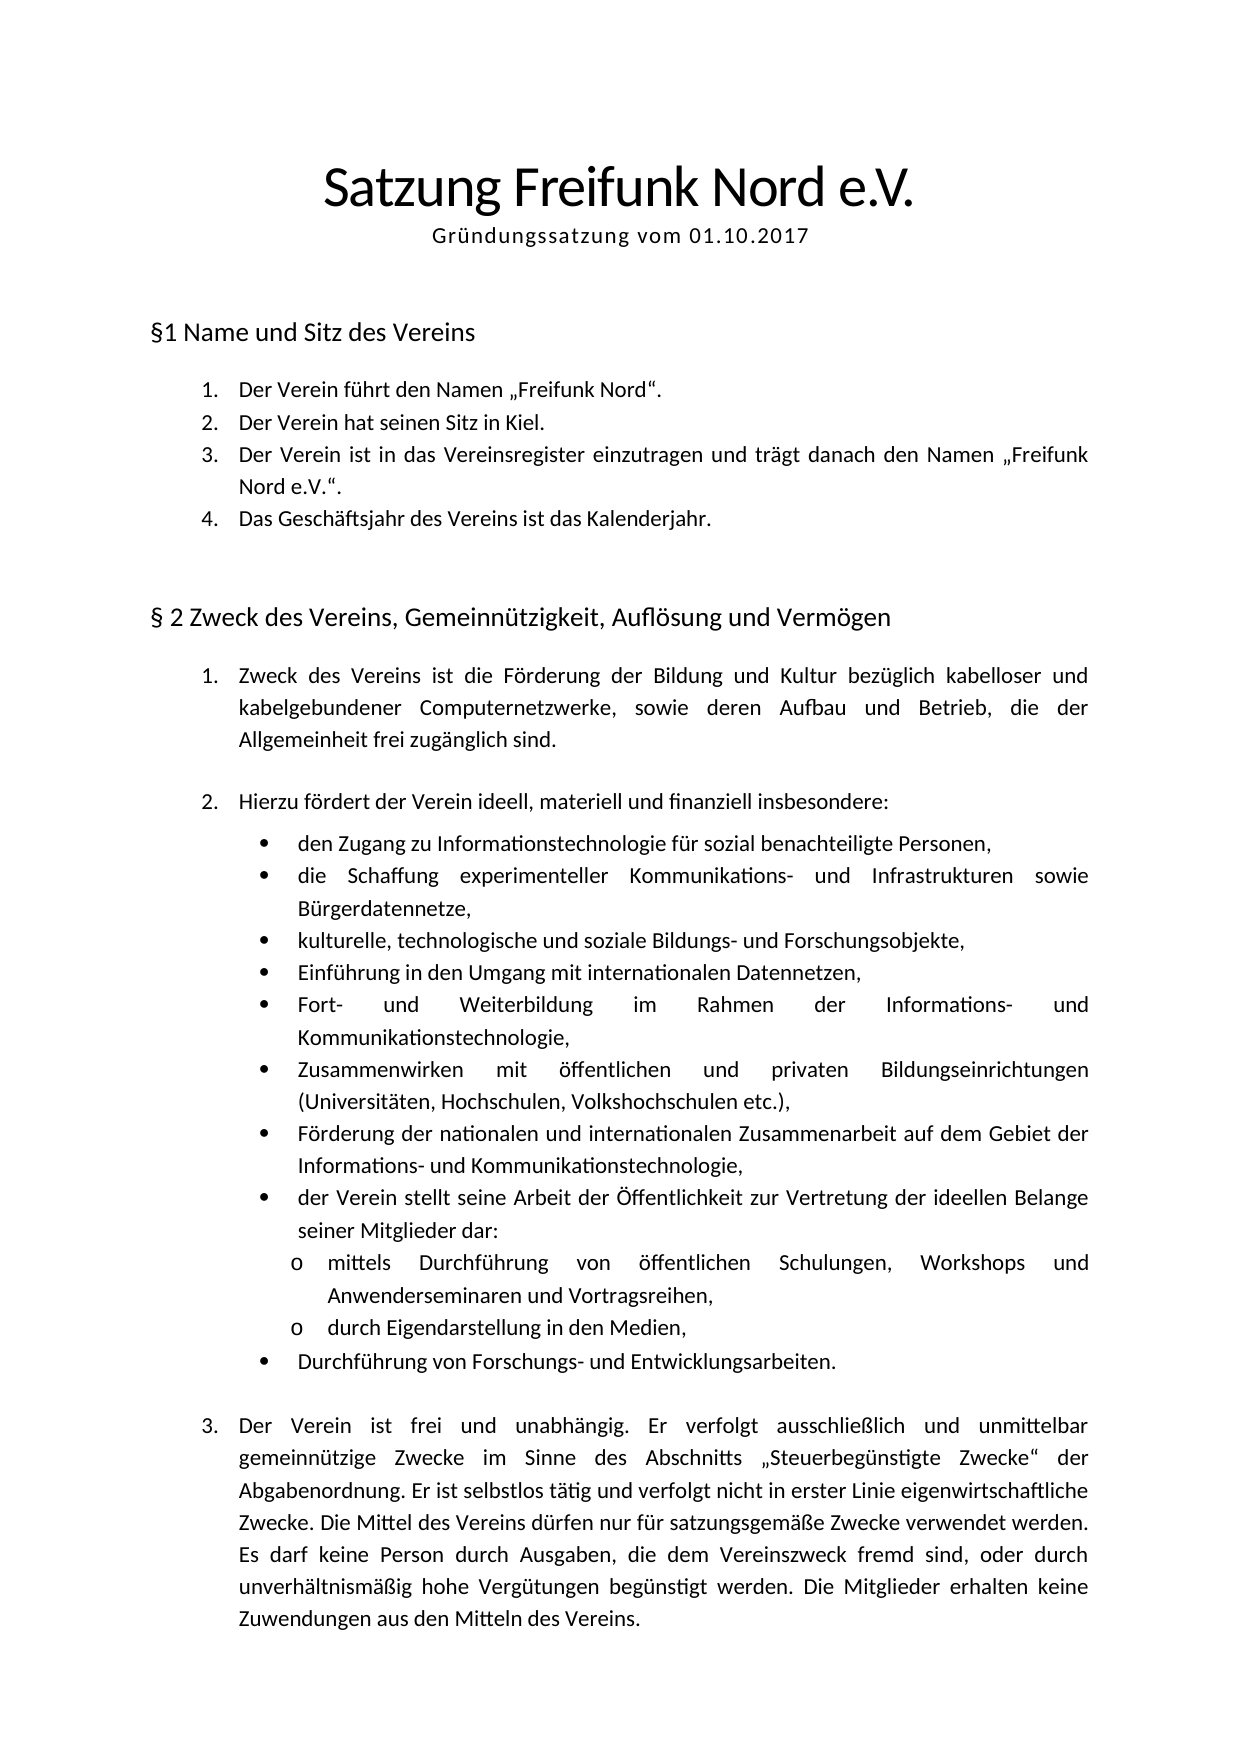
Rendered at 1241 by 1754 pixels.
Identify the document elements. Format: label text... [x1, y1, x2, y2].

list mittels Durchführung von öffentlichen Schulungen, Workshops und Anwenderseminaren und Vortragsreihen, [290, 1248, 1090, 1309]
list die Schaffung experimenteller Kommunikations- und Infrastrukturen sowie Bürgerdatennetze, [260, 862, 1090, 922]
list kulturelle, technologische und soziale Bildungs- und Forschungsobjekte, [260, 926, 1090, 954]
list der Verein stellt seine Arbeit der Öffentlichkeit zur Vertretung der ideellen Belange seiner Mitglieder dar: [260, 1183, 1090, 1244]
subtitle Gründungssatzung vom 01.10.2017 [150, 221, 1090, 249]
list Durchführung von Forschungs- und Entwicklungsarbeiten. [260, 1347, 1090, 1375]
list den Zugang zu Informationstechnologie für sozial benachteiligte Personen, [260, 829, 1090, 857]
list Hierzu fördert der Verein ideell, materiell und finanziell insbesondere: [201, 787, 1090, 816]
list Der Verein führt den Namen „Freifunk Nord“. [201, 376, 1090, 404]
list Einführung in den Umgang mit internationalen Datennetzen, [260, 958, 1090, 986]
list Der Verein ist frei und unabhängig. Er verfolgt ausschließlich und unmittelbar gemeinnützige Zwecke im Sinne des Abschnitts „Steuerbegünstigte Zwecke“ der Abgabenordnung. Er ist selbstlos tätig und verfolgt nicht in erster Linie eigenwirtschaftliche Zwecke. Die Mittel des Vereins dürfen nur für satzungsgemäße Zwecke verwendet werden. Es darf keine Person durch Ausgaben, die dem Vereinszweck fremd sind, oder durch unverhältnismäßig hohe Vergütungen begünstigt werden. Die Mitglieder erhalten keine Zuwendungen aus den Mitteln des Vereins. [201, 1411, 1090, 1632]
list Das Geschäftsjahr des Vereins ist das Kalenderjahr. [201, 504, 1090, 532]
list Der Verein ist in das Vereinsregister einzutragen und trägt danach den Namen „Freifunk Nord e.V.“. [201, 440, 1090, 500]
subtitle §1 Name und Sitz des Vereins [150, 315, 1090, 348]
subtitle § 2 Zweck des Vereins, Gemeinnützigkeit, Auflösung und Vermögen [150, 600, 1090, 633]
title Satzung Freifunk Nord e.V. [150, 150, 1090, 221]
list Zweck des Vereins ist die Förderung der Bildung und Kultur bezüglich kabelloser und kabelgebundener Computernetzwerke, sowie deren Aufbau und Betrieb, die der Allgemeinheit frei zugänglich sind. [201, 661, 1090, 753]
list Der Verein hat seinen Sitz in Kiel. [201, 408, 1090, 436]
list Zusammenwirken mit öffentlichen und privaten Bildungseinrichtungen (Universitäten, Hochschulen, Volkshochschulen etc.), [260, 1055, 1090, 1115]
list durch Eigendarstellung in den Medien, [290, 1313, 1090, 1343]
list Fort- und Weiterbildung im Rahmen der Informations- und Kommunikationstechnologie, [260, 990, 1090, 1051]
list Förderung der nationalen und internationalen Zusammenarbeit auf dem Gebiet der Informations- und Kommunikationstechnologie, [260, 1119, 1090, 1179]
